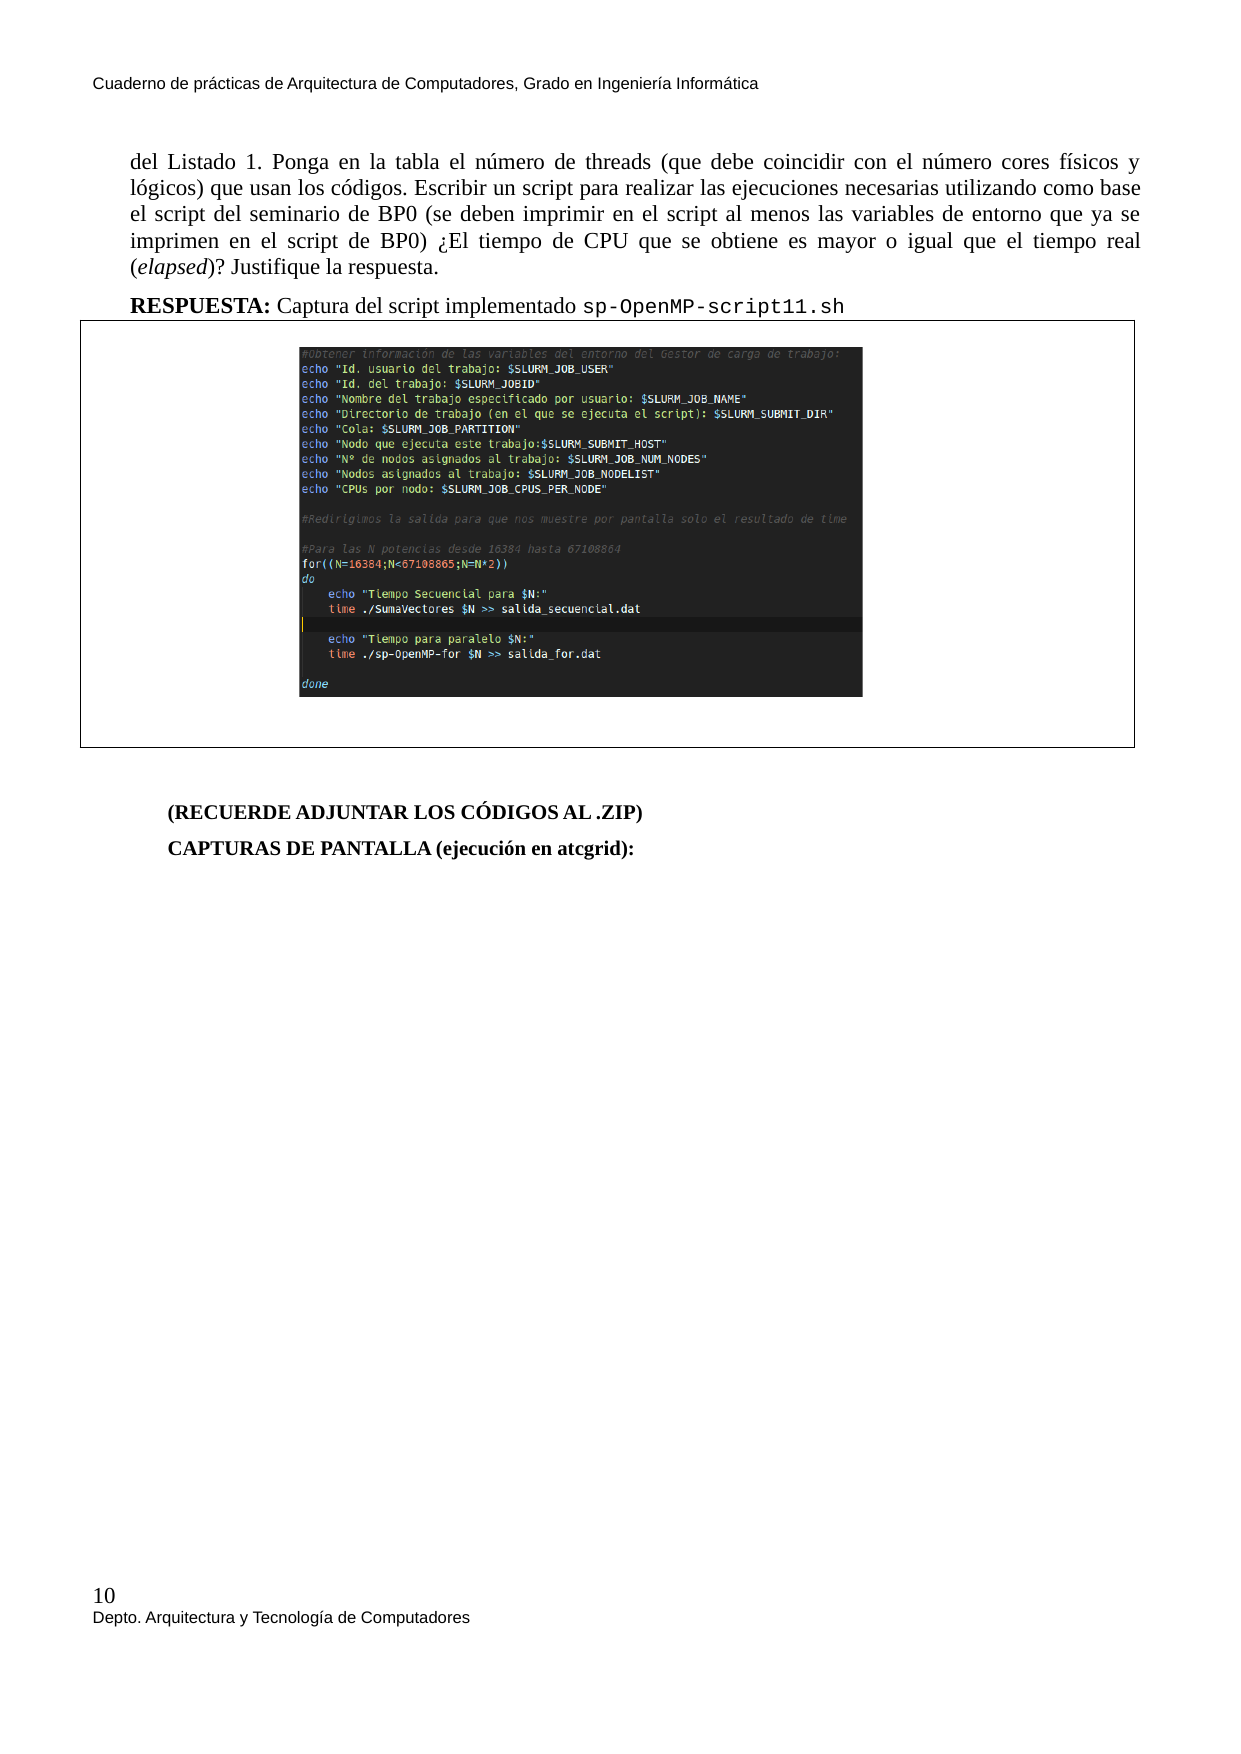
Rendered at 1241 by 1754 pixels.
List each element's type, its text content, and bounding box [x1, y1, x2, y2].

text CAPTURAS DE PANTALLA (ejecución en atcgrid): [167, 836, 1143, 860]
text RESPUESTA: Captura del script implementado sp-OpenMP-script11.sh [130, 292, 1143, 319]
picture [299, 347, 863, 697]
list del Listado 1. Ponga en la tabla el número de threads (que debe coincidir con el número cores físicos y lógicos) que usan los códigos. Escribir un script para realizar las ejecuciones necesarias utilizando como base el script del seminario de BP0 (se deben imprimir en el script al menos las variables de entorno que ya se imprimen en el script de BP0) ¿El tiempo de CPU que se obtiene es mayor o igual que el tiempo real (elapsed)? Justifique la respuesta. [92, 148, 1143, 279]
table_header [81, 321, 1134, 747]
text (RECUERDE ADJUNTAR LOS CÓDIGOS AL .ZIP) [167, 799, 1143, 824]
